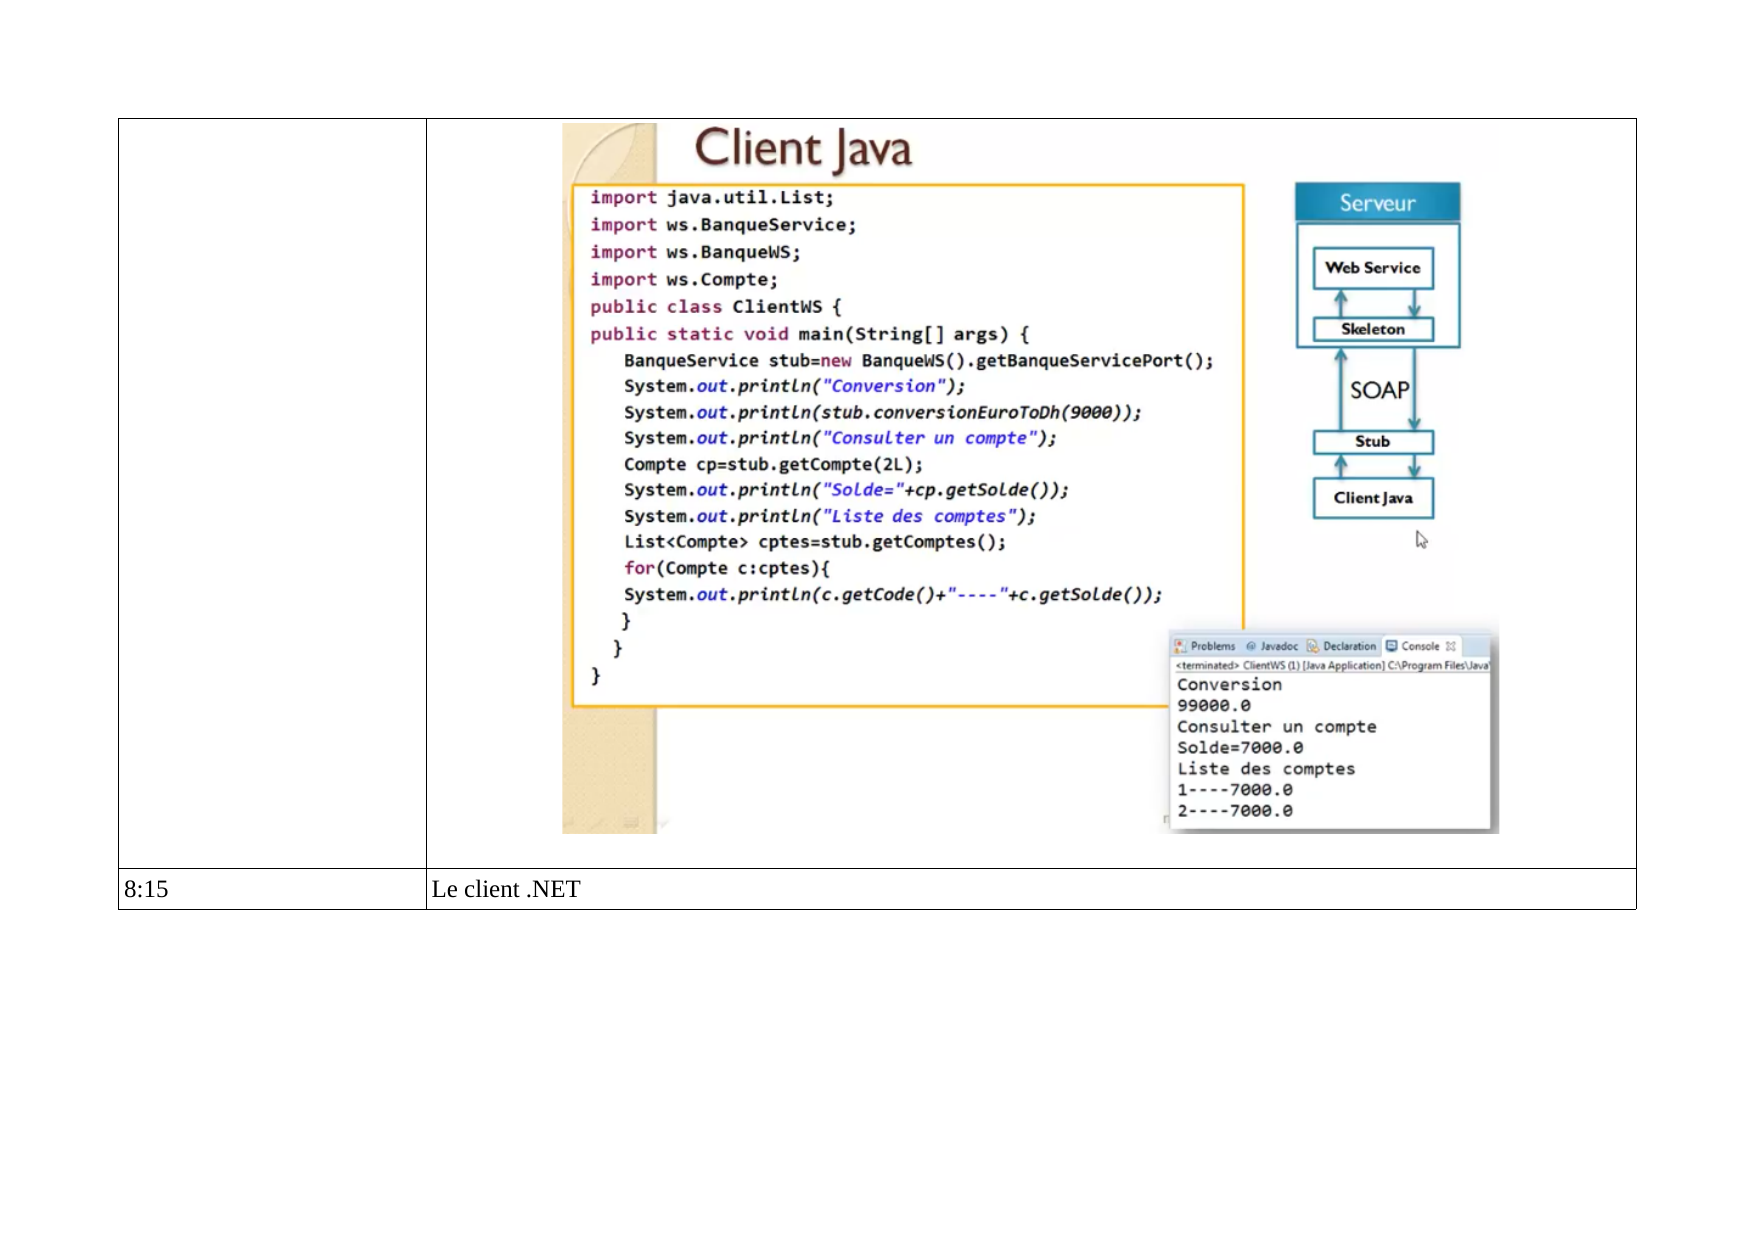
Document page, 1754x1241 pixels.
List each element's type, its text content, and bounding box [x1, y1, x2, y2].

table_cell 8:15 [119, 869, 426, 909]
table_cell Le client .NET [427, 869, 1636, 909]
table_cell [427, 119, 1636, 868]
picture [562, 123, 1500, 834]
table_cell [119, 119, 426, 868]
